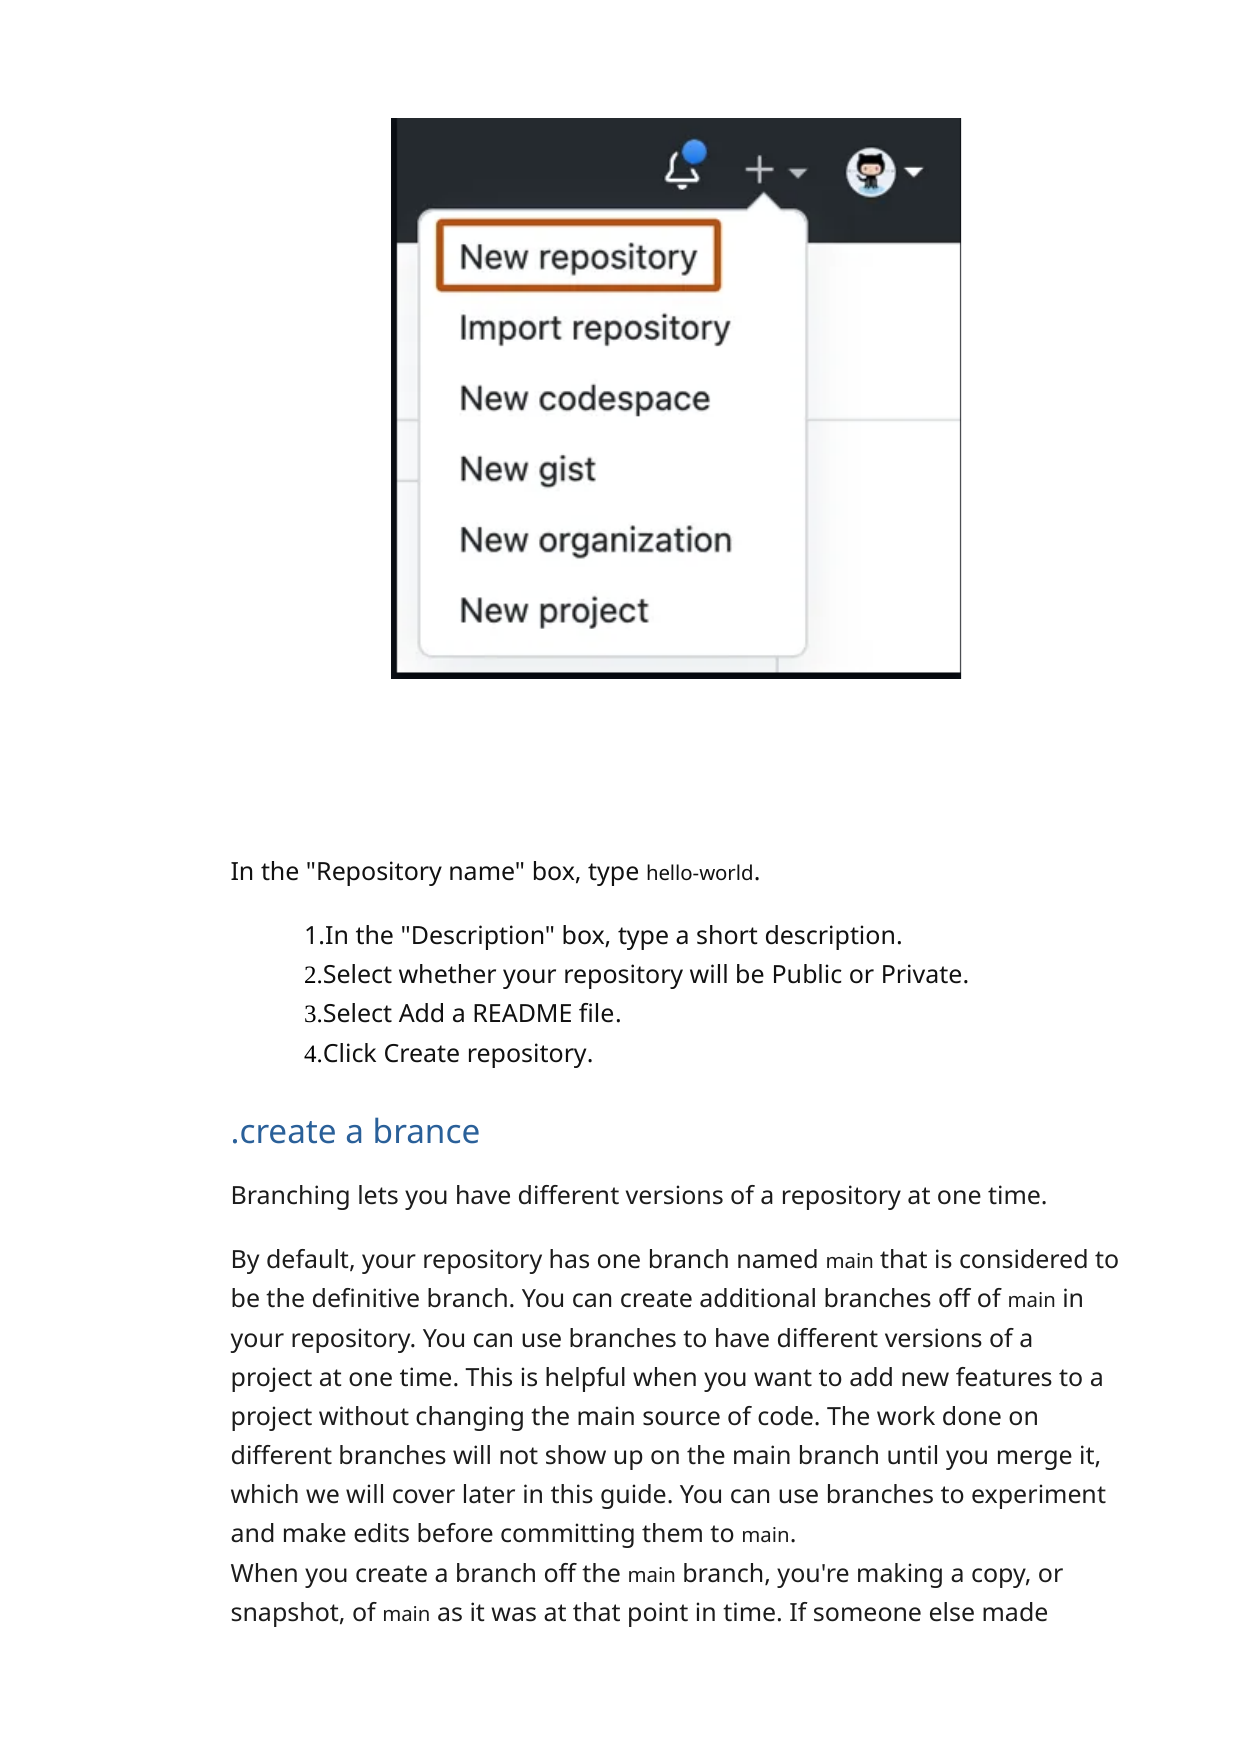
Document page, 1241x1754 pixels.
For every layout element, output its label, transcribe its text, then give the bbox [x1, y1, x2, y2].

text Branching lets you have different versions of a repository at one time. [230, 1178, 1122, 1212]
list In the "Description" box, type a short description. [230, 918, 1122, 952]
text When you create a branch off the main branch, you're making a copy, or snapshot, of main as it was at that point in time. If someone else made [230, 1555, 1122, 1628]
subtitle .create a brance [230, 1107, 1122, 1153]
list Select whether your repository will be Public or Private. [230, 957, 1122, 991]
picture [391, 118, 962, 679]
list Select Add a README file. [230, 996, 1122, 1030]
list Click Create repository. [230, 1035, 1122, 1069]
text In the "Repository name" box, type hello-world. [230, 814, 1122, 888]
text By default, your repository has one branch named main that is considered to be the definitive branch. You can create additional branches off of main in your repository. You can use branches to have different versions of a project at one time. This is helpful when you want to add new features to a project without changing the main source of code. The work done on different branches will not show up on the main branch until you merge it, which we will cover later in this guide. You can use branches to experiment and make edits before committing them to main. [230, 1242, 1122, 1550]
